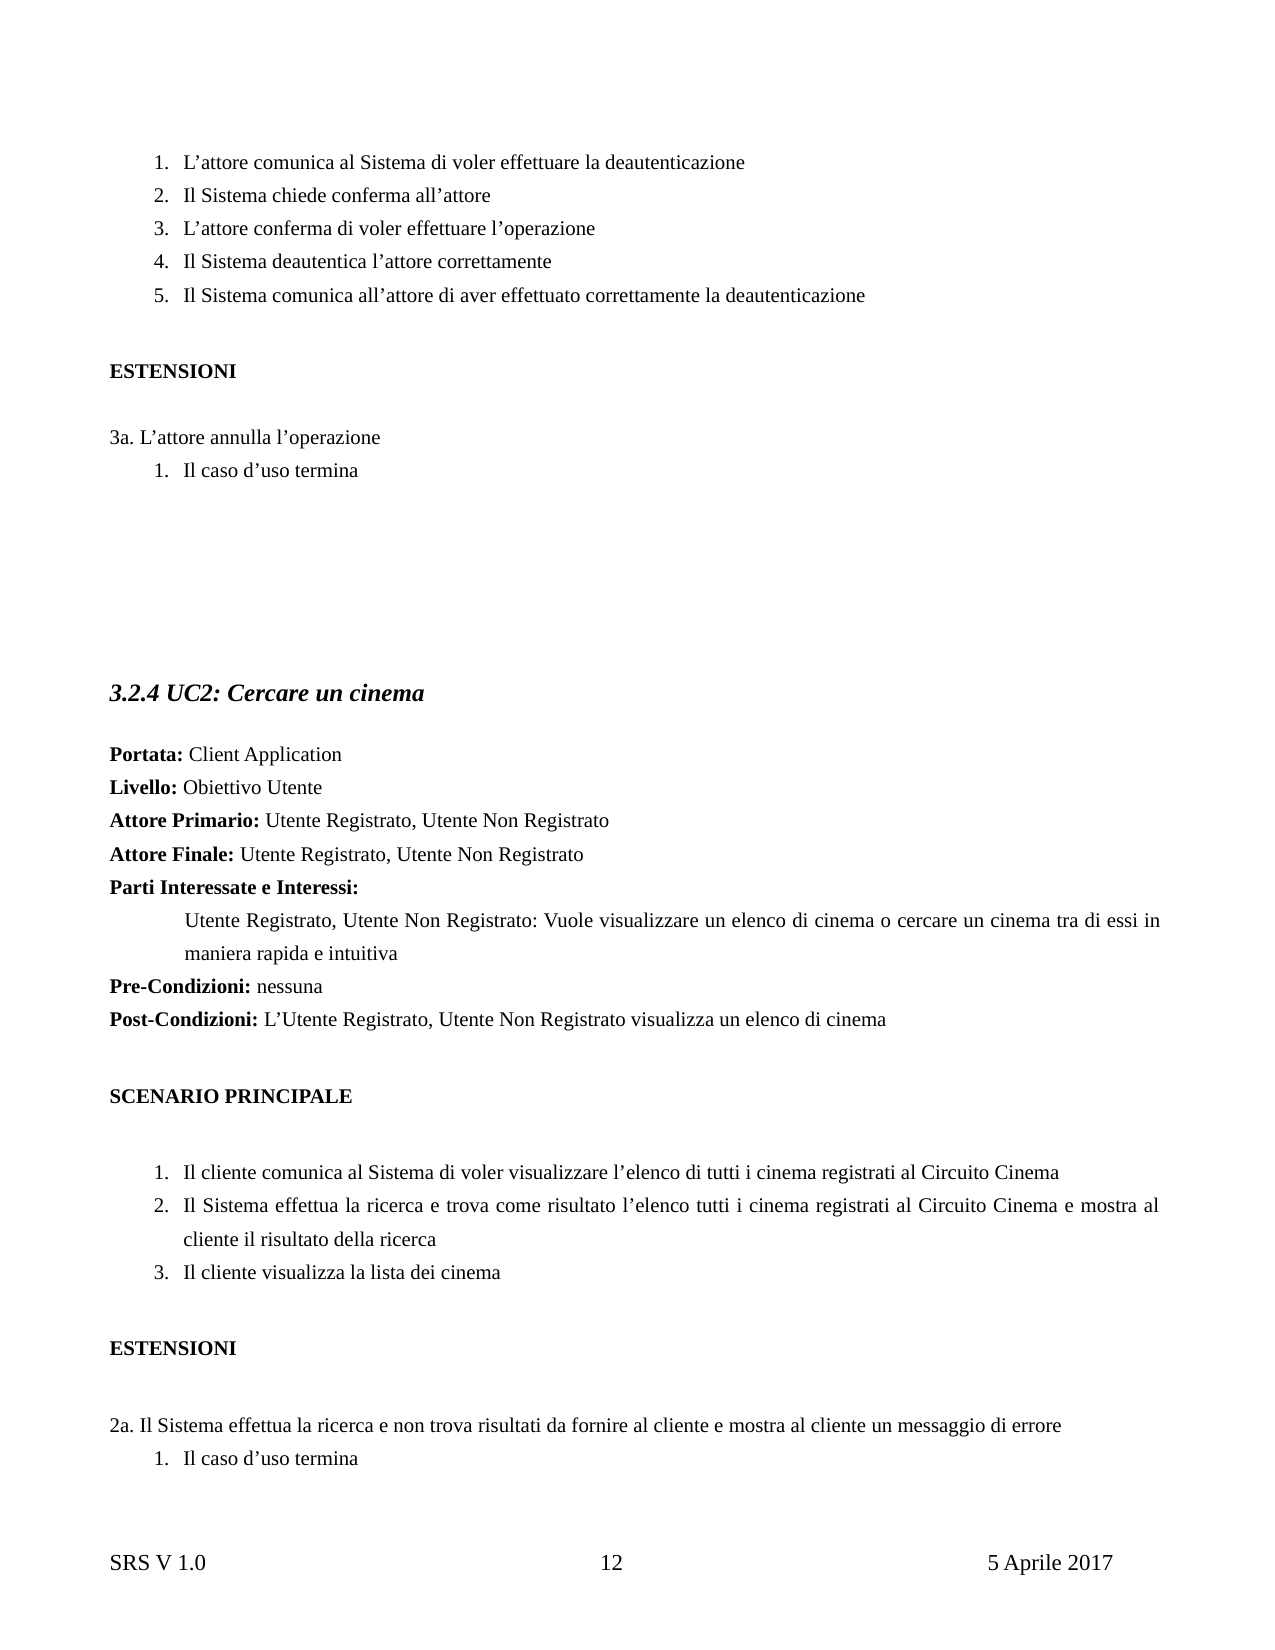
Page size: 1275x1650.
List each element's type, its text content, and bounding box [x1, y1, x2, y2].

list Il Sistema deautentica l’attore correttamente [153, 249, 1162, 273]
list Il caso d’uso termina [153, 1446, 1162, 1470]
list Il Sistema chiede conferma all’attore [153, 183, 1162, 207]
subtitle 3.2.4 UC2: Cercare un cinema [109, 678, 1162, 707]
text ESTENSIONI [109, 1336, 1162, 1360]
text Post-Condizioni: L’Utente Registrato, Utente Non Registrato visualizza un elenco di cinema [109, 1007, 1162, 1031]
text Livello: Obiettivo Utente [109, 775, 1162, 799]
text Attore Primario: Utente Registrato, Utente Non Registrato [109, 808, 1162, 832]
text SCENARIO PRINCIPALE [109, 1084, 1162, 1108]
list Il caso d’uso termina [153, 458, 1162, 482]
list Il cliente comunica al Sistema di voler visualizzare l’elenco di tutti i cinema registrati al Circuito Cinema [153, 1160, 1162, 1184]
list Il Sistema comunica all’attore di aver effettuato correttamente la deautenticazione [153, 282, 1162, 307]
text 3a. L’attore annulla l’operazione [109, 425, 1162, 449]
list Il cliente visualizza la lista dei cinema [153, 1259, 1162, 1284]
list Il Sistema effettua la ricerca e trova come risultato l’elenco tutti i cinema registrati al Circuito Cinema e mostra al cliente il risultato della ricerca [153, 1193, 1162, 1251]
text Portata: Client Application [109, 742, 1162, 766]
list L’attore comunica al Sistema di voler effettuare la deautenticazione [153, 150, 1162, 174]
text ESTENSIONI [109, 359, 1162, 383]
list L’attore conferma di voler effettuare l’operazione [153, 216, 1162, 240]
text Parti Interessate e Interessi: [109, 874, 1162, 899]
text Utente Registrato, Utente Non Registrato: Vuole visualizzare un elenco di cinema o cercare un cinema tra di essi in maniera rapida e intuitiva [184, 908, 1162, 965]
text Pre-Condizioni: nessuna [109, 974, 1162, 998]
text Attore Finale: Utente Registrato, Utente Non Registrato [109, 841, 1162, 866]
text 2a. Il Sistema effettua la ricerca e non trova risultati da fornire al cliente e mostra al cliente un messaggio di errore [109, 1413, 1162, 1437]
